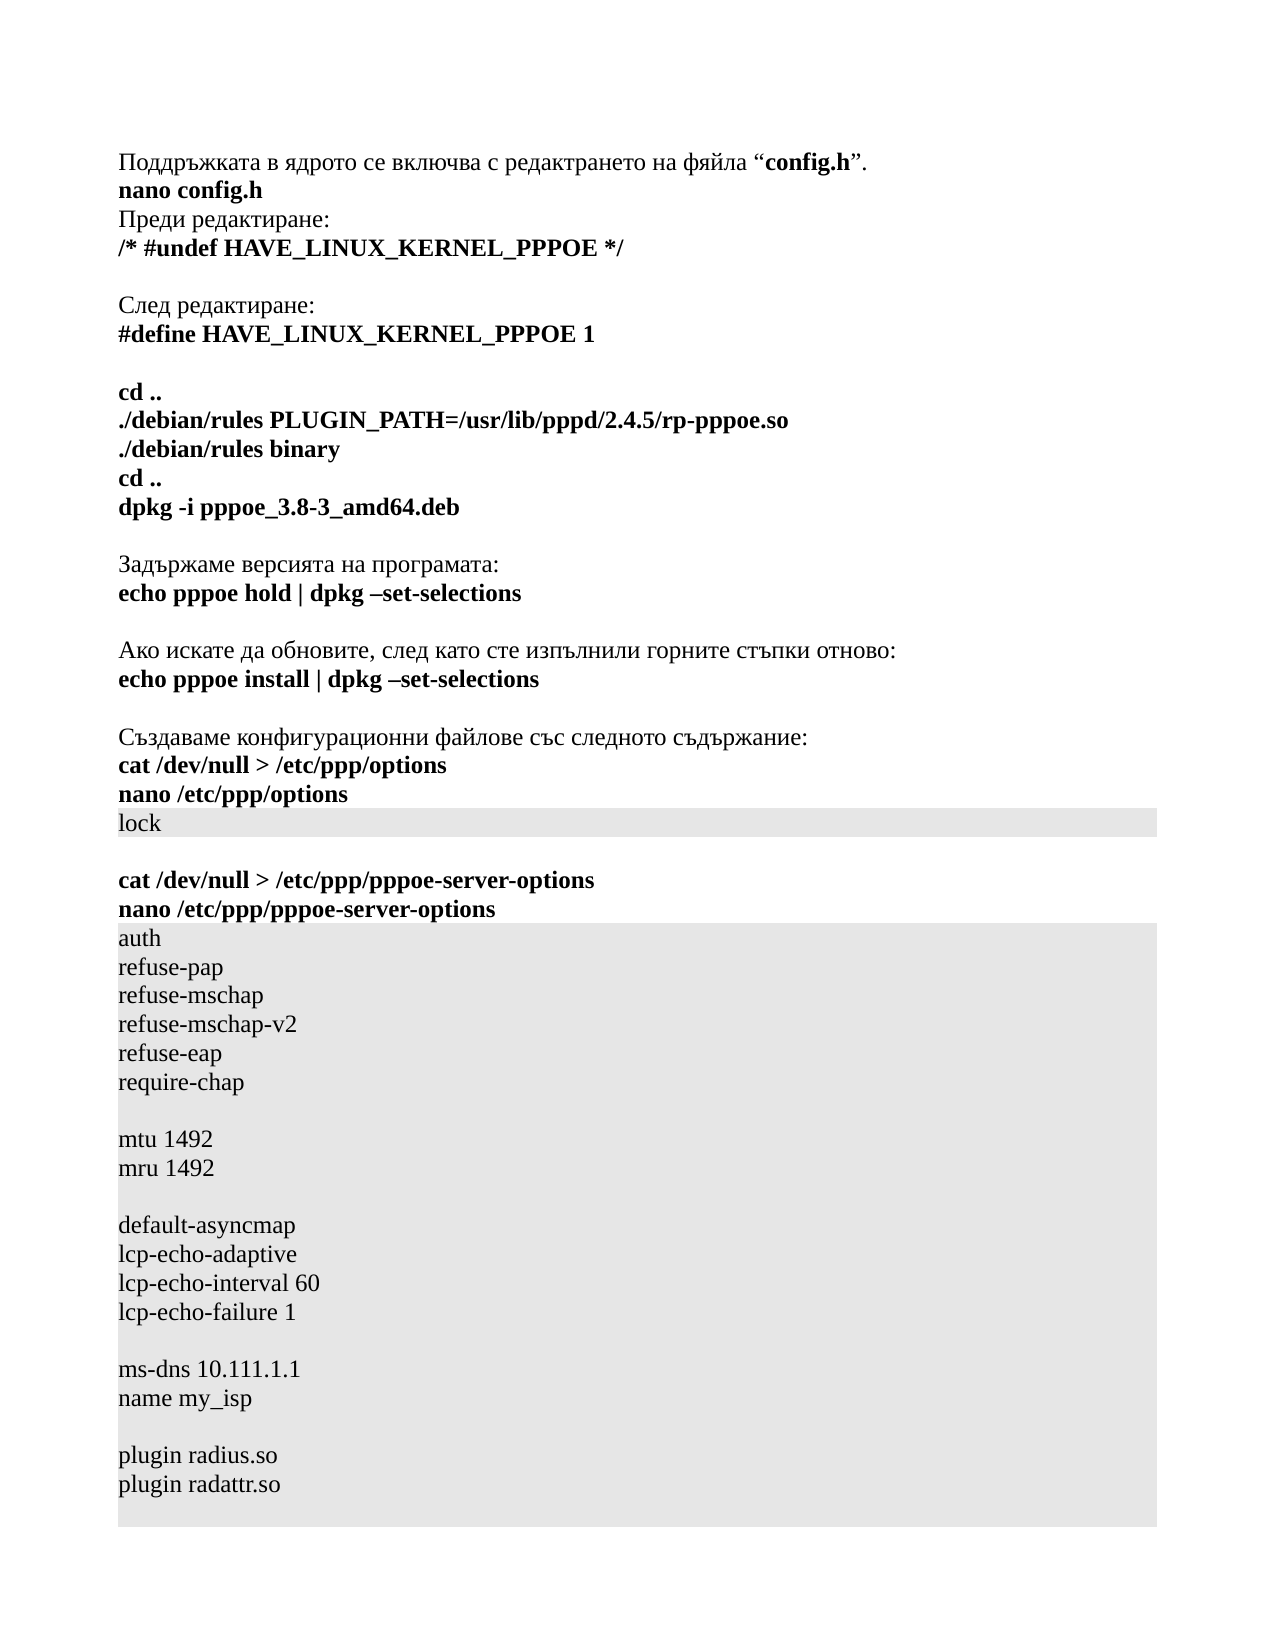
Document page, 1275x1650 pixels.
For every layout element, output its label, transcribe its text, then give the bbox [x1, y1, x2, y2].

text default-asyncmap [118, 1211, 1157, 1239]
text plugin radius.so [118, 1441, 1157, 1469]
text ./debian/rules binary [118, 434, 1157, 463]
text echo pppoe hold | dpkg –set-selections [118, 578, 1157, 607]
text cat /dev/null > /etc/ppp/options [118, 751, 1157, 779]
text require-chap [118, 1067, 1157, 1096]
text След редактиране: [118, 291, 1157, 319]
text dpkg -i pppoe_3.8-3_amd64.deb [118, 492, 1157, 521]
text Задържаме версията на програмата: [118, 549, 1157, 578]
text echo pppoe install | dpkg –set-selections [118, 664, 1157, 693]
text #define HAVE_LINUX_KERNEL_PPPOE 1 [118, 319, 1157, 348]
text refuse-mschap-v2 [118, 1009, 1157, 1038]
text lock [118, 808, 1157, 837]
text refuse-mschap [118, 981, 1157, 1009]
text ms-dns 10.111.1.1 [118, 1354, 1157, 1383]
text name my_isp [118, 1383, 1157, 1412]
text Създаваме конфигурационни файлове със следното съдържание: [118, 722, 1157, 751]
text Ако искате да обновите, след като сте изпълнили горните стъпки отново: [118, 636, 1157, 664]
text Преди редактиране: [118, 204, 1157, 233]
text ./debian/rules PLUGIN_PATH=/usr/lib/pppd/2.4.5/rp-pppoe.so [118, 406, 1157, 434]
text refuse-eap [118, 1038, 1157, 1067]
text cd .. [118, 377, 1157, 406]
text cat /dev/null > /etc/ppp/pppoe-server-options [118, 866, 1157, 894]
text auth [118, 923, 1157, 952]
text nano /etc/ppp/options [118, 779, 1157, 808]
text Поддръжката в ядрото се включва с редактрането на фяйла “config.h”. [118, 147, 1157, 176]
text nano config.h [118, 176, 1157, 204]
text plugin radattr.so [118, 1469, 1157, 1498]
text mtu 1492 [118, 1124, 1157, 1153]
text cd .. [118, 463, 1157, 492]
text lcp-echo-interval 60 [118, 1268, 1157, 1297]
text nano /etc/ppp/pppoe-server-options [118, 894, 1157, 923]
text mru 1492 [118, 1153, 1157, 1182]
text lcp-echo-adaptive [118, 1239, 1157, 1268]
text lcp-echo-failure 1 [118, 1297, 1157, 1326]
text /* #undef HAVE_LINUX_KERNEL_PPPOE */ [118, 233, 1157, 262]
text refuse-pap [118, 952, 1157, 981]
